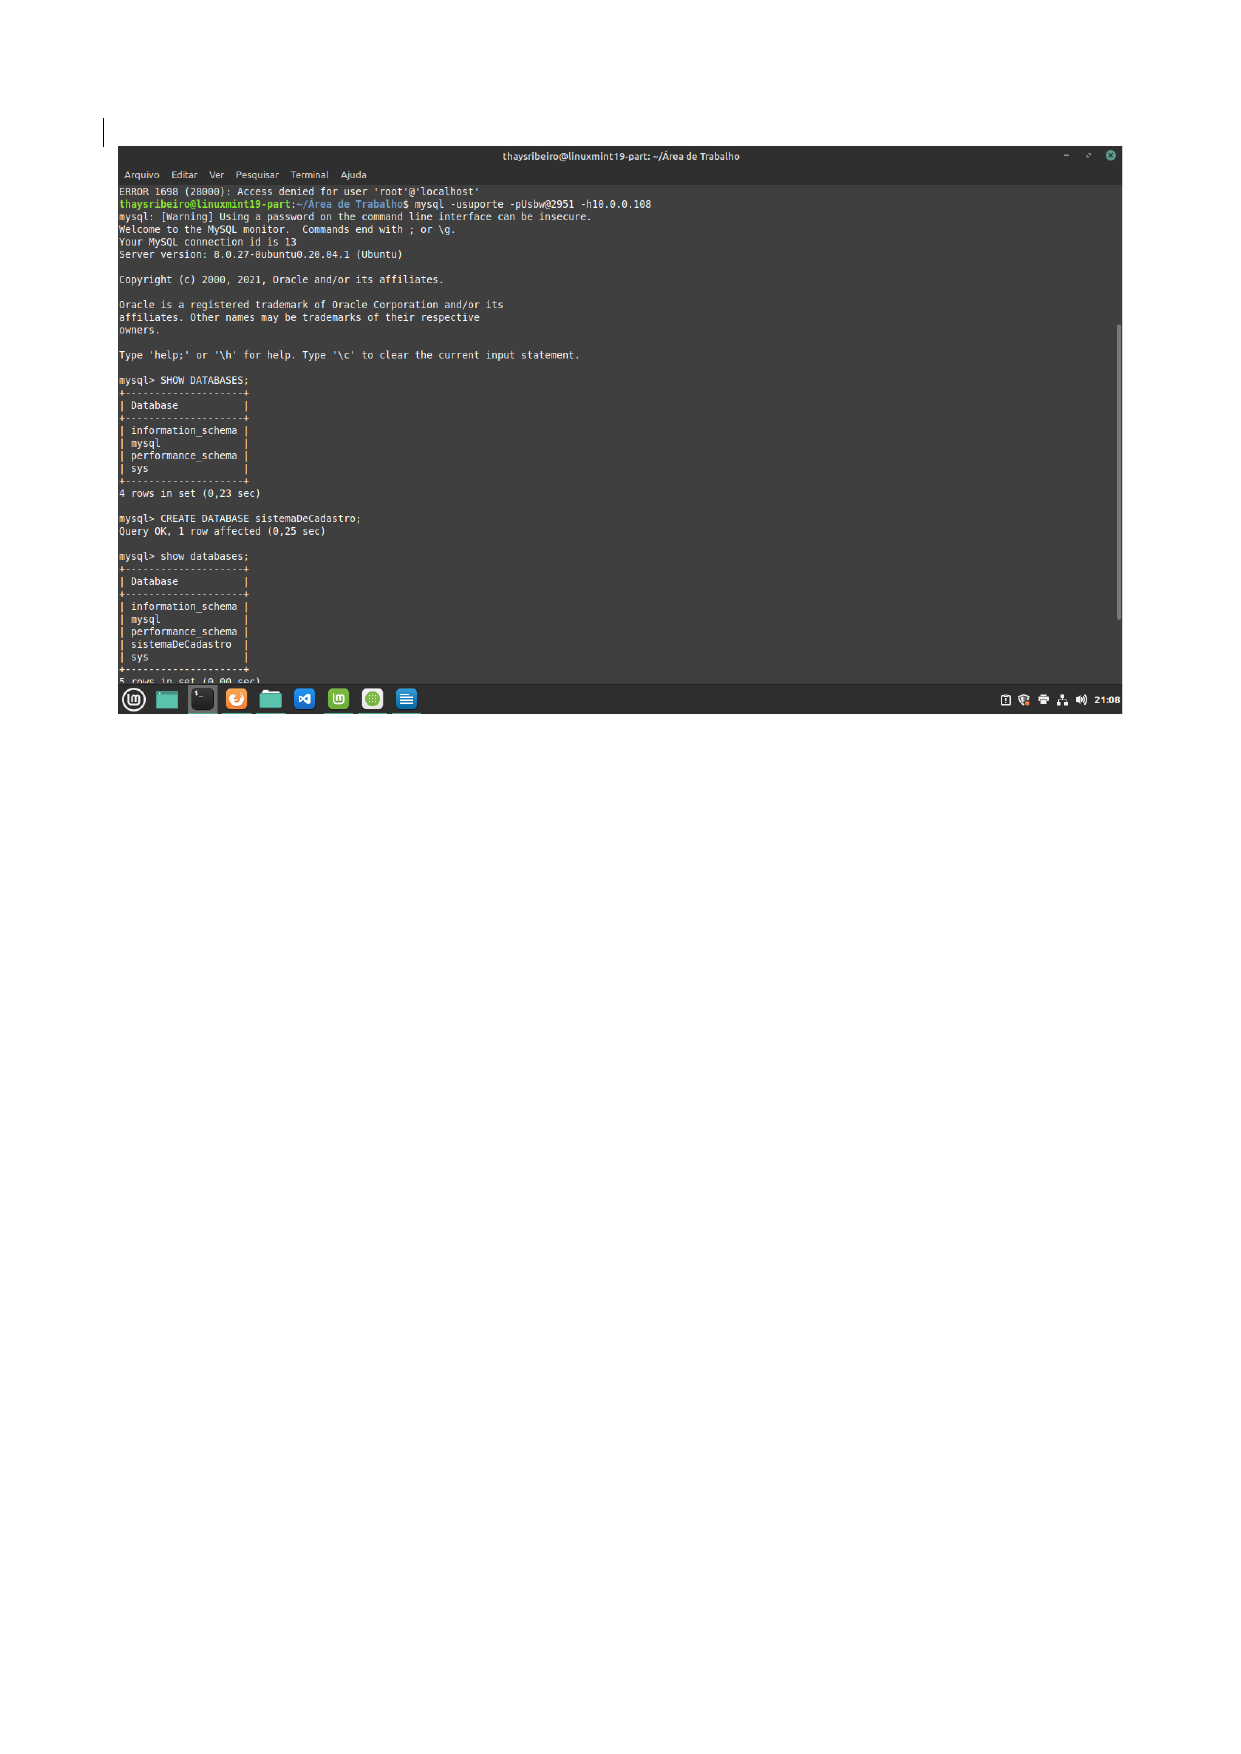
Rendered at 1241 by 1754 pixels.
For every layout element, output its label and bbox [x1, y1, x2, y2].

picture [118, 146, 1123, 714]
